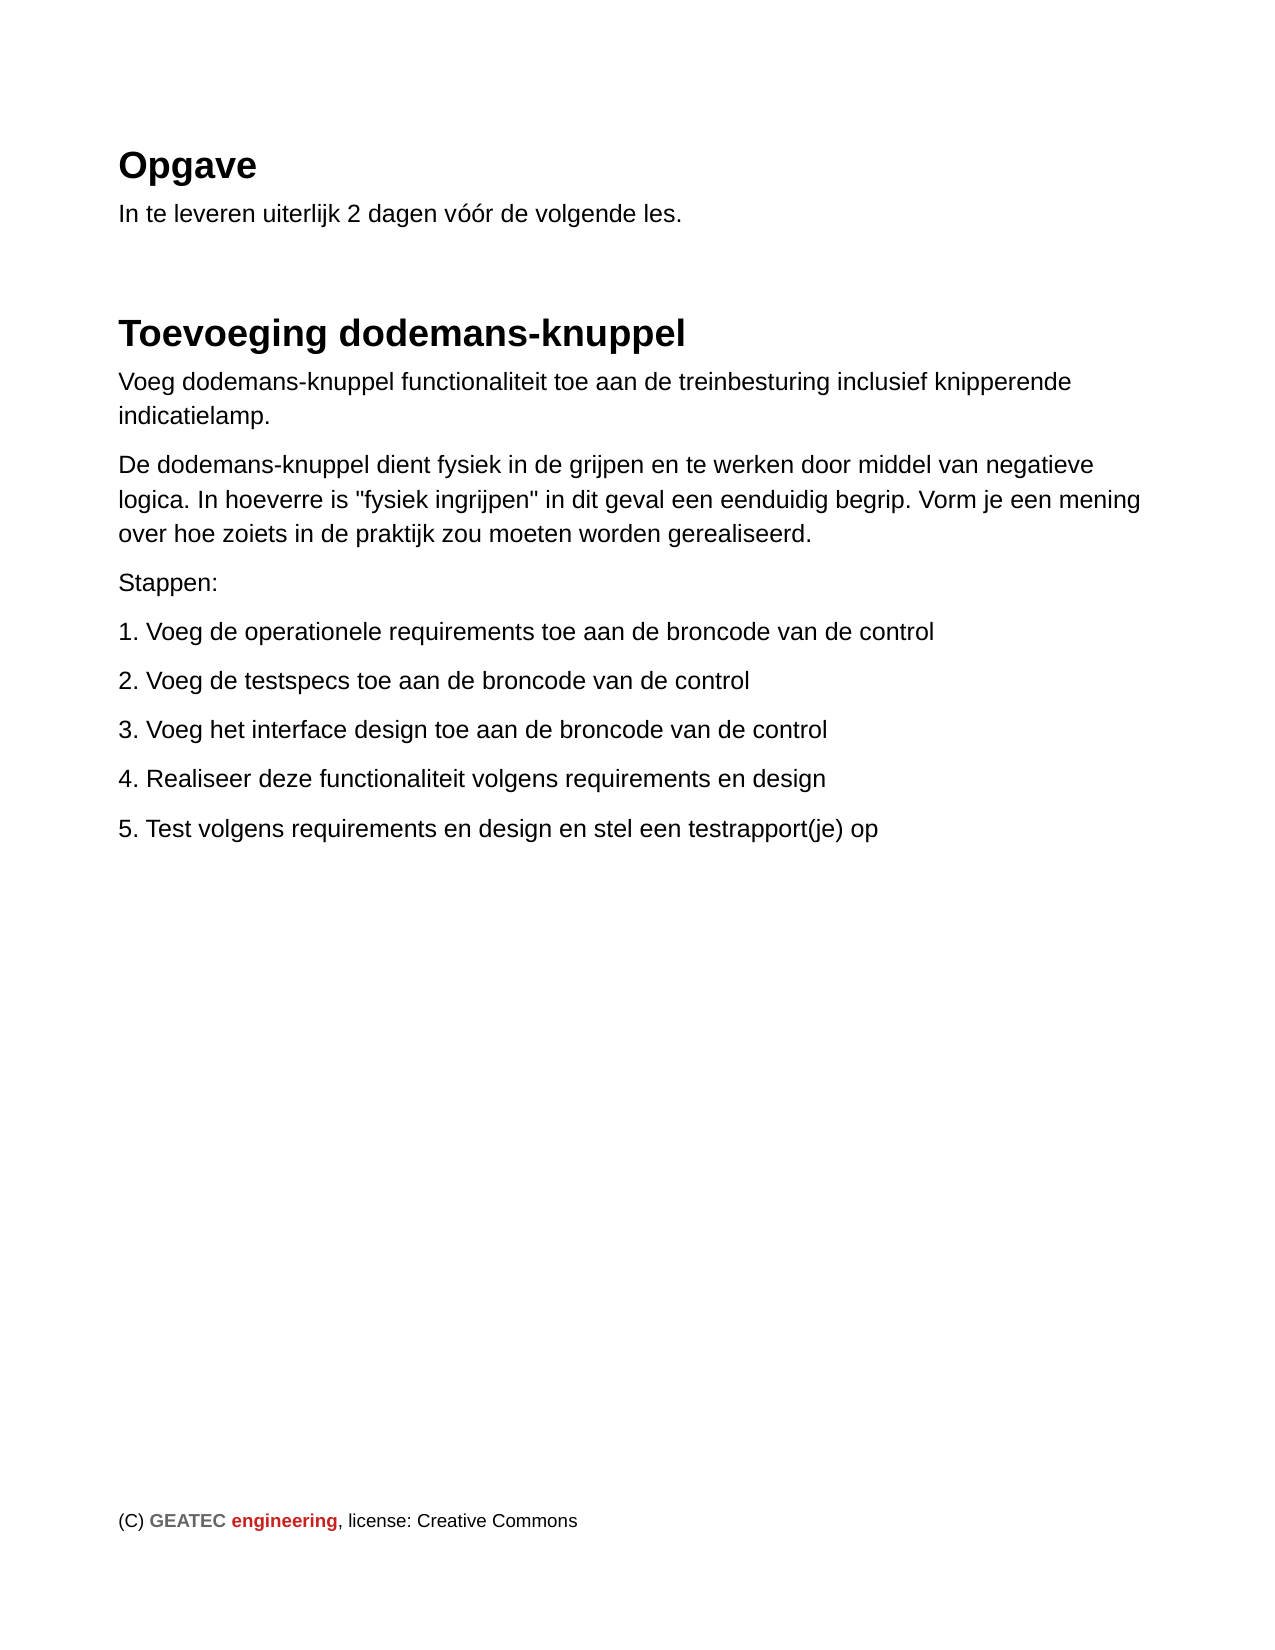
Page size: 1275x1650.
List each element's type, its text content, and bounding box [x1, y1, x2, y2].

subtitle Toevoeging dodemans-knuppel [118, 311, 1157, 354]
text 5. Test volgens requirements en design en stel een testrapport(je) op [118, 813, 1157, 842]
text 2. Voeg de testspecs toe aan de broncode van de control [118, 666, 1157, 695]
text Stappen: [118, 568, 1157, 597]
text 4. Realiseer deze functionaliteit volgens requirements en design [118, 764, 1157, 793]
text 1. Voeg de operationele requirements toe aan de broncode van de control [118, 617, 1157, 646]
text In te leveren uiterlijk 2 dagen vóór de volgende les. [118, 199, 1157, 228]
text 3. Voeg het interface design toe aan de broncode van de control [118, 715, 1157, 744]
text De dodemans-knuppel dient fysiek in de grijpen en te werken door middel van negatieve logica. In hoeverre is "fysiek ingrijpen" in dit geval een eenduidig begrip. Vorm je een mening over hoe zoiets in de praktijk zou moeten worden gerealiseerd. [118, 450, 1157, 548]
text Voeg dodemans-knuppel functionaliteit toe aan de treinbesturing inclusief knipperende indicatielamp. [118, 367, 1157, 430]
subtitle Opgave [118, 143, 1157, 187]
